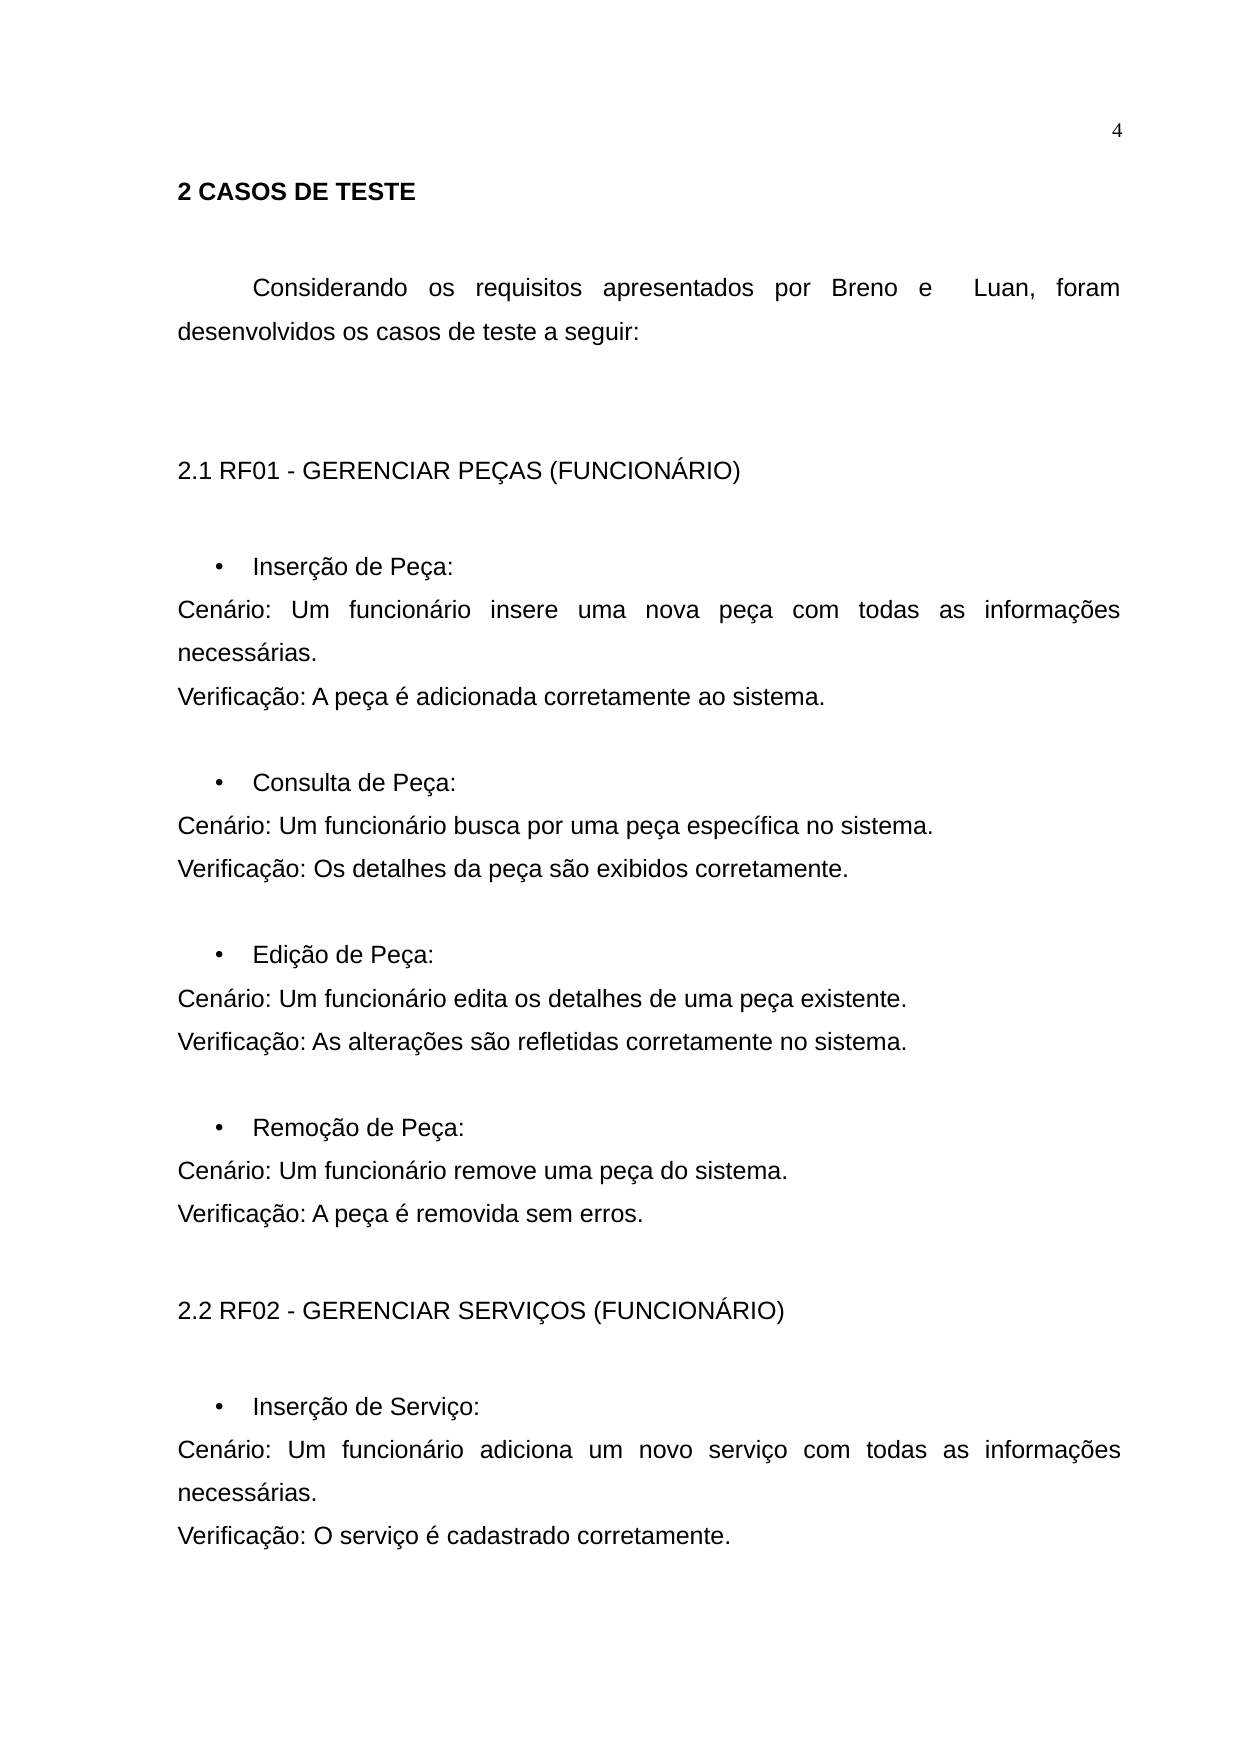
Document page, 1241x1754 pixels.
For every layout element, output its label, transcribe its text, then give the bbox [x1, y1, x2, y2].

text Verificação: As alterações são refletidas corretamente no sistema. [177, 1027, 1122, 1056]
text Verificação: A peça é removida sem erros. [177, 1199, 1122, 1228]
text Considerando os requisitos apresentados por Breno e Luan, foram desenvolvidos os casos de teste a seguir: [177, 273, 1122, 345]
list Edição de Peça: [215, 940, 1122, 969]
text Verificação: O serviço é cadastrado corretamente. [177, 1521, 1122, 1550]
text Cenário: Um funcionário insere uma nova peça com todas as informações necessárias. [177, 595, 1122, 667]
text Cenário: Um funcionário edita os detalhes de uma peça existente. [177, 984, 1122, 1012]
list Inserção de Serviço: [215, 1392, 1122, 1421]
list Inserção de Peça: [215, 552, 1122, 581]
subtitle RF02 - Gerenciar Serviços (Funcionário) [177, 1296, 1122, 1324]
list Consulta de Peça: [215, 768, 1122, 797]
subtitle Casos de teste [177, 177, 1122, 206]
subtitle RF01 - Gerenciar Peças (Funcionário) [177, 456, 1122, 484]
list Remoção de Peça: [215, 1113, 1122, 1142]
text Verificação: A peça é adicionada corretamente ao sistema. [177, 682, 1122, 710]
text Cenário: Um funcionário busca por uma peça específica no sistema. [177, 811, 1122, 840]
text Verificação: Os detalhes da peça são exibidos corretamente. [177, 854, 1122, 883]
text Cenário: Um funcionário adiciona um novo serviço com todas as informações necessárias. [177, 1435, 1122, 1507]
text Cenário: Um funcionário remove uma peça do sistema. [177, 1156, 1122, 1185]
